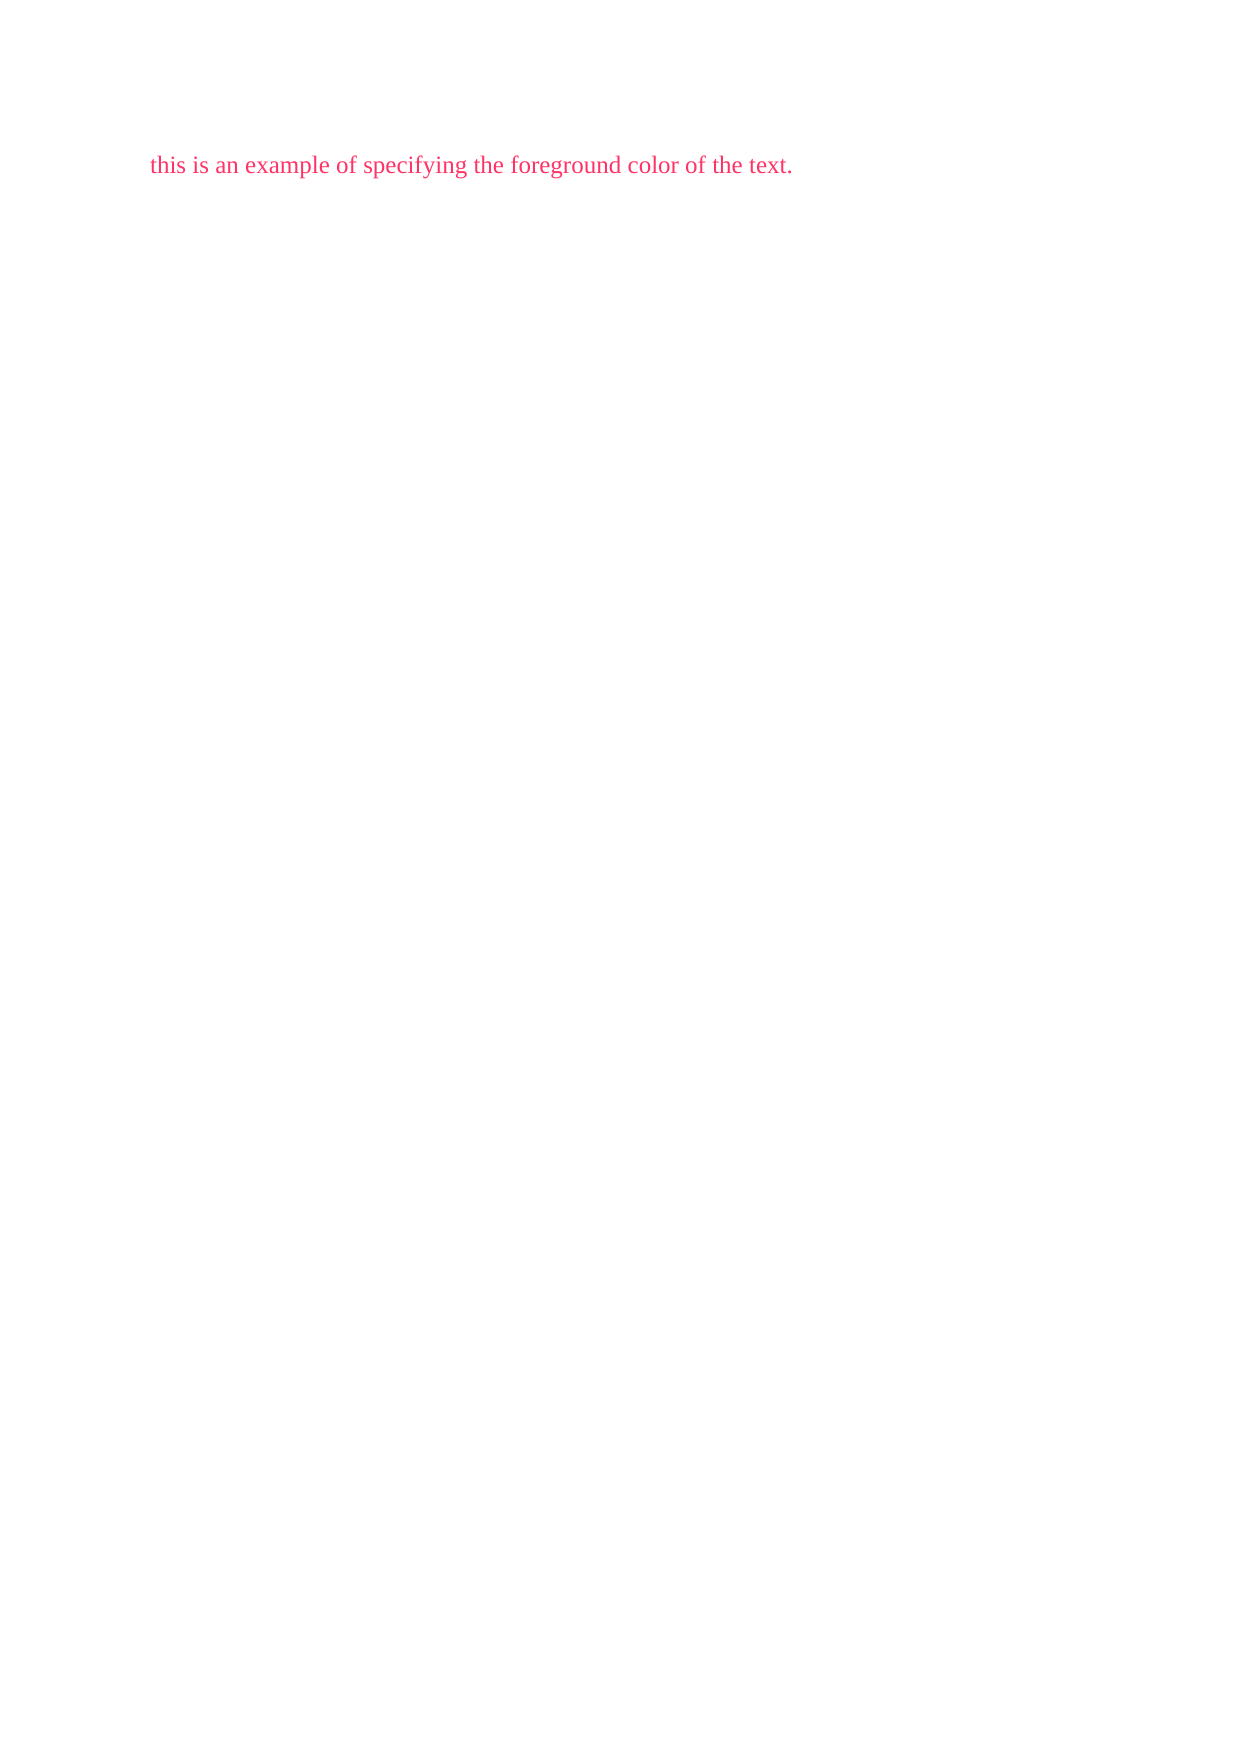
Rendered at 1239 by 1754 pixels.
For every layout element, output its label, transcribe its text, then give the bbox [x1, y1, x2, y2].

text this is an example of specifying the foreground color of the text. [150, 150, 1089, 179]
